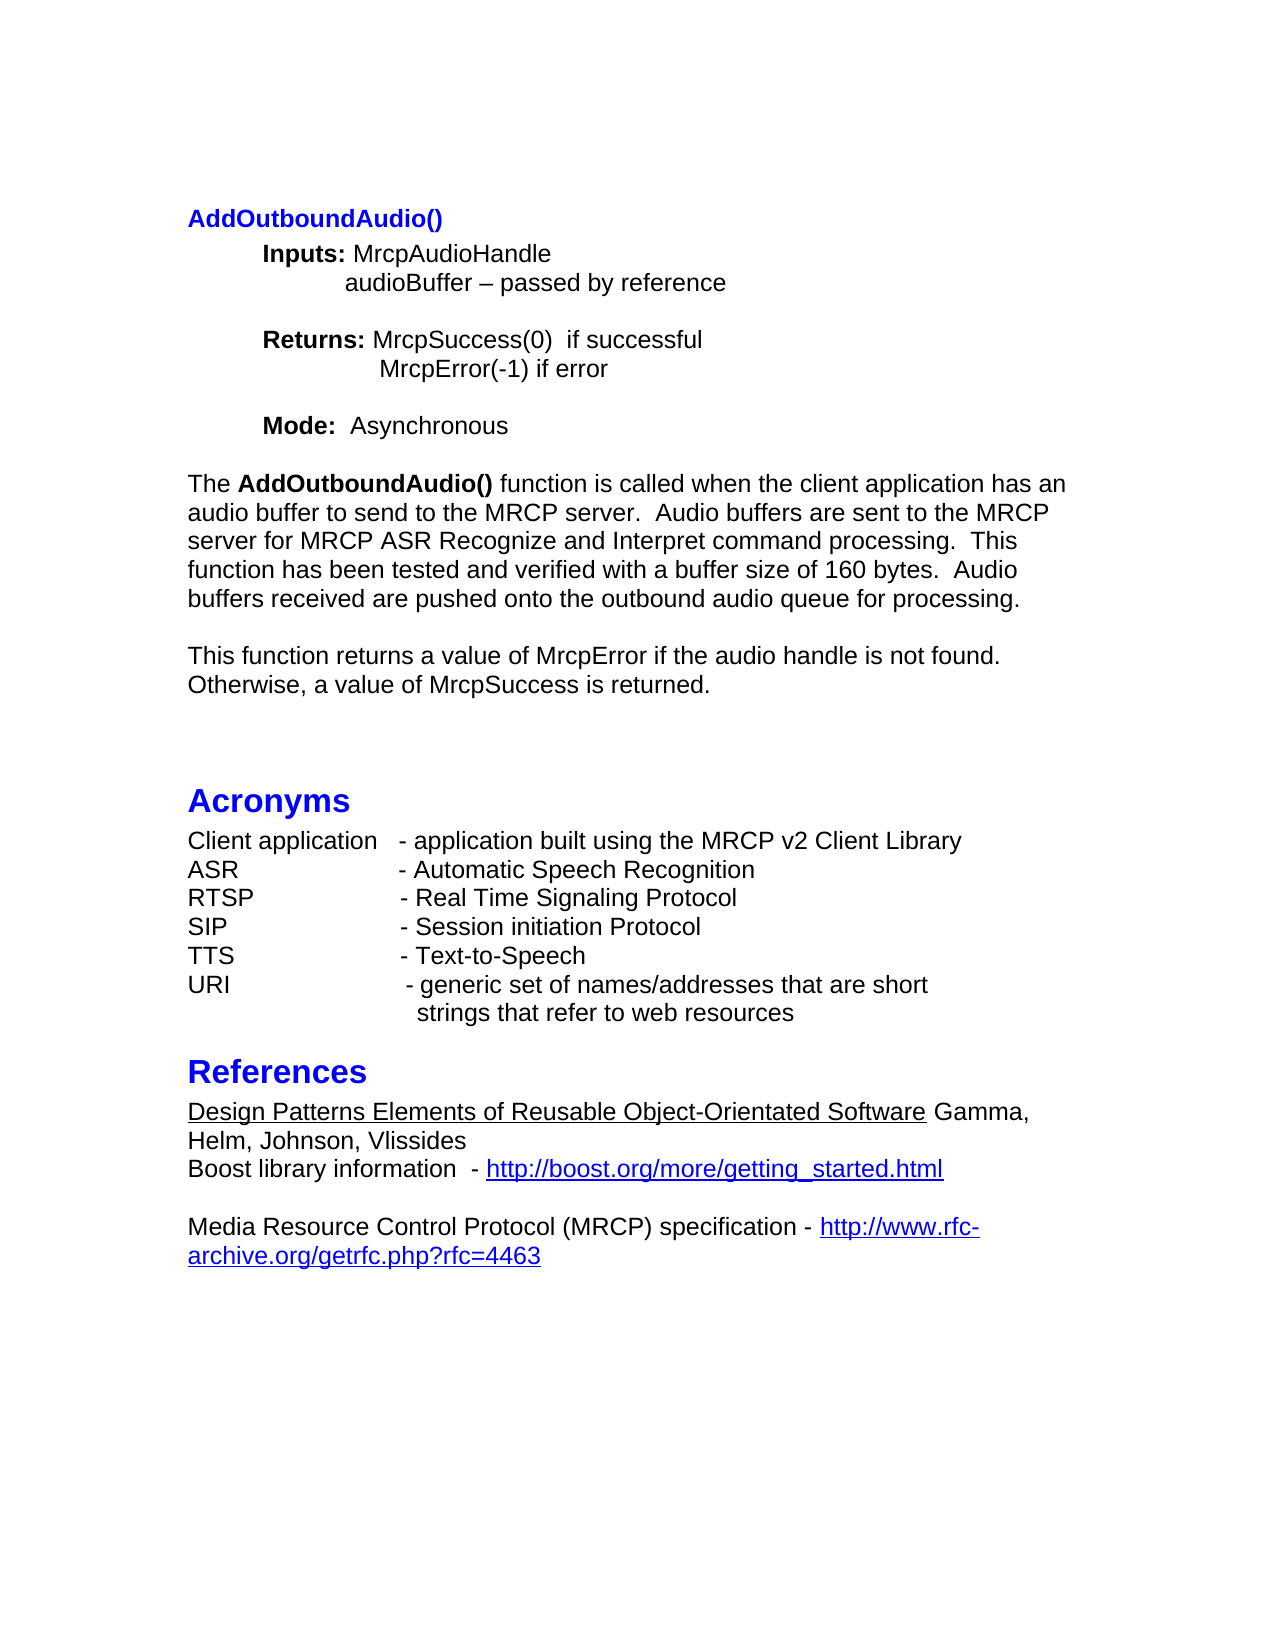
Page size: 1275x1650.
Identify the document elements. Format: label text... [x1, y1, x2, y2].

text audioBuffer – passed by reference [262, 267, 1087, 296]
subtitle Acronyms [187, 781, 1087, 820]
text ASR - Automatic Speech Recognition [187, 855, 1087, 883]
text strings that refer to web resources [187, 998, 1087, 1027]
text Returns: MrcpSuccess(0) if successful [262, 325, 1087, 354]
text Design Patterns Elements of Reusable Object-Orientated Software Gamma, Helm, Johnson, Vlissides [187, 1097, 1087, 1154]
text Mode: Asynchronous [262, 411, 1087, 440]
subtitle References [187, 1052, 1087, 1091]
text SIP - Session initiation Protocol [187, 912, 1087, 941]
text Inputs: MrcpAudioHandle [262, 239, 1087, 267]
text URI - generic set of names/addresses that are short [187, 970, 1087, 998]
text This function returns a value of MrcpError if the audio handle is not found. Otherwise, a value of MrcpSuccess is returned. [187, 641, 1087, 699]
subtitle AddOutboundAudio() [187, 204, 1087, 232]
text TTS - Text-to-Speech [187, 941, 1087, 970]
text RTSP - Real Time Signaling Protocol [187, 883, 1087, 912]
text Client application - application built using the MRCP v2 Client Library [187, 826, 1087, 855]
text The AddOutboundAudio() function is called when the client application has an audio buffer to send to the MRCP server. Audio buffers are sent to the MRCP server for MRCP ASR Recognize and Interpret command processing. This function has been tested and verified with a buffer size of 160 bytes. Audio buffers received are pushed onto the outbound audio queue for processing. [187, 469, 1087, 612]
text MrcpError(-1) if error [262, 354, 1087, 382]
text Media Resource Control Protocol (MRCP) specification - http://www.rfc-archive.org/getrfc.php?rfc=4463 [187, 1212, 1087, 1269]
text Boost library information - http://boost.org/more/getting_started.html [187, 1154, 1087, 1183]
